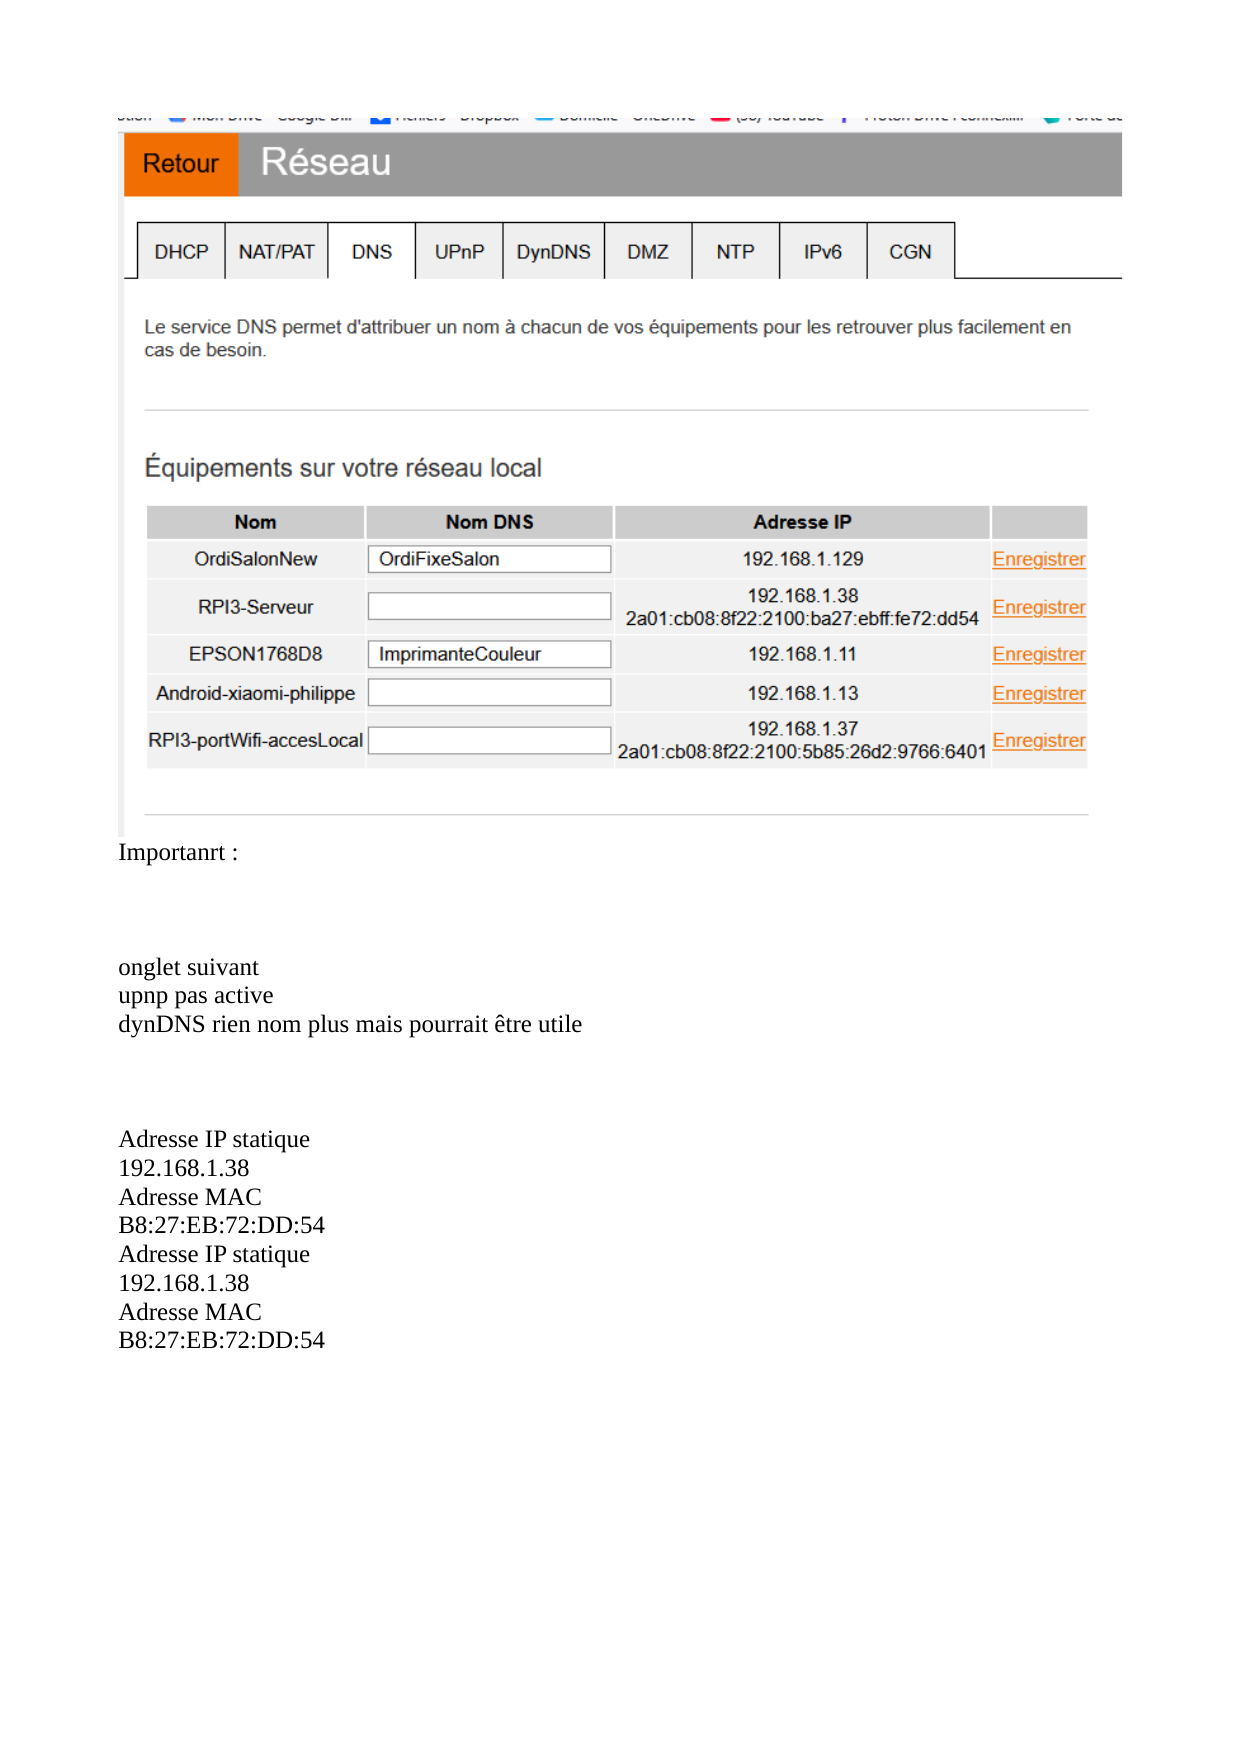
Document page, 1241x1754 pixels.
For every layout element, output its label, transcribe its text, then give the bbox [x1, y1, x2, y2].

text Adresse IP statique [118, 1124, 1122, 1153]
text upnp pas active [118, 981, 1122, 1009]
text Adresse IP statique [118, 1239, 1122, 1268]
text Adresse MAC [118, 1182, 1122, 1211]
text 192.168.1.38 [118, 1268, 1122, 1297]
picture [118, 118, 1123, 837]
text onglet suivant [118, 952, 1122, 981]
text 192.168.1.38 [118, 1153, 1122, 1182]
text dynDNS rien nom plus mais pourrait être utile [118, 1009, 1122, 1038]
text Adresse MAC [118, 1297, 1122, 1326]
text B8:27:EB:72:DD:54 [118, 1326, 1122, 1354]
text Importanrt : [118, 837, 1122, 894]
text B8:27:EB:72:DD:54 [118, 1211, 1122, 1239]
